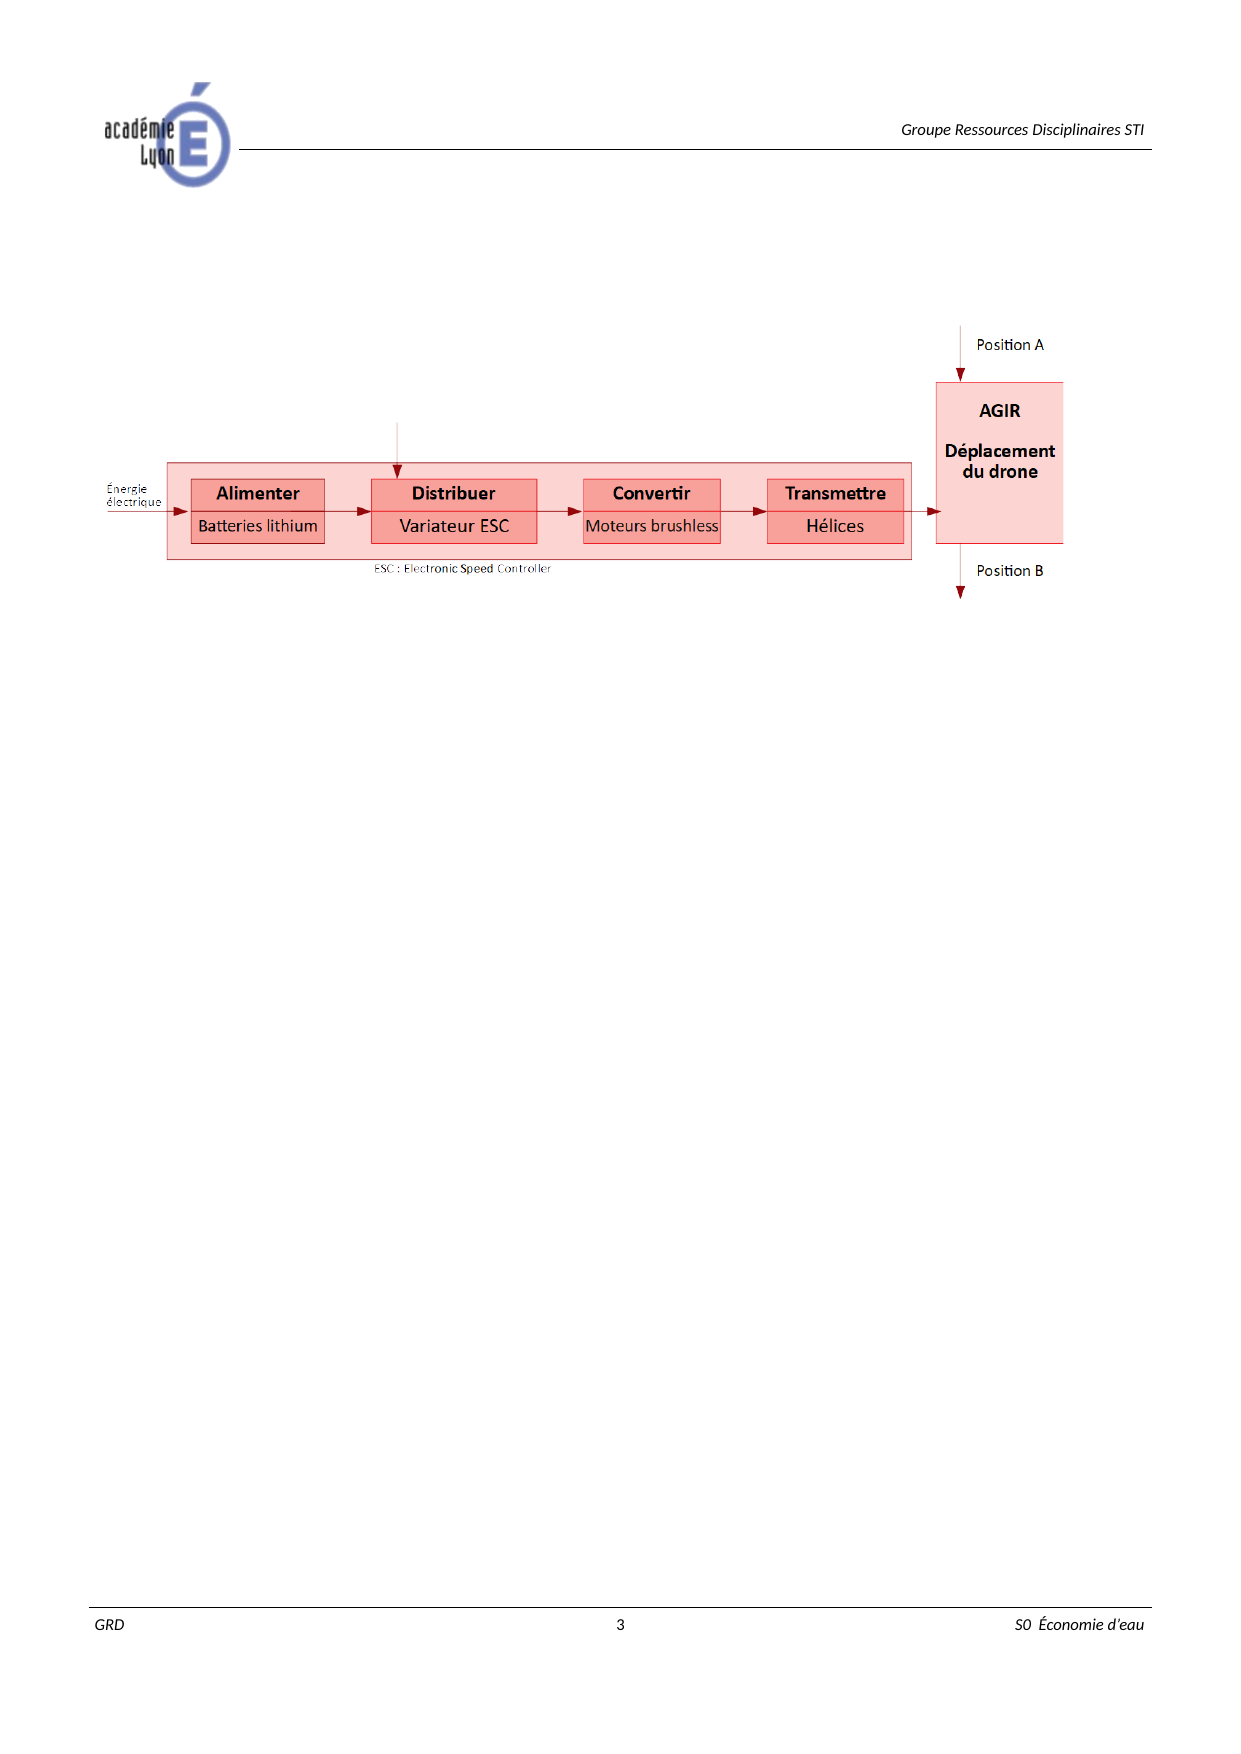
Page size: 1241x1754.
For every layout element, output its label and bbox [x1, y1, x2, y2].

picture [104, 82, 231, 189]
picture [98, 325, 1064, 599]
